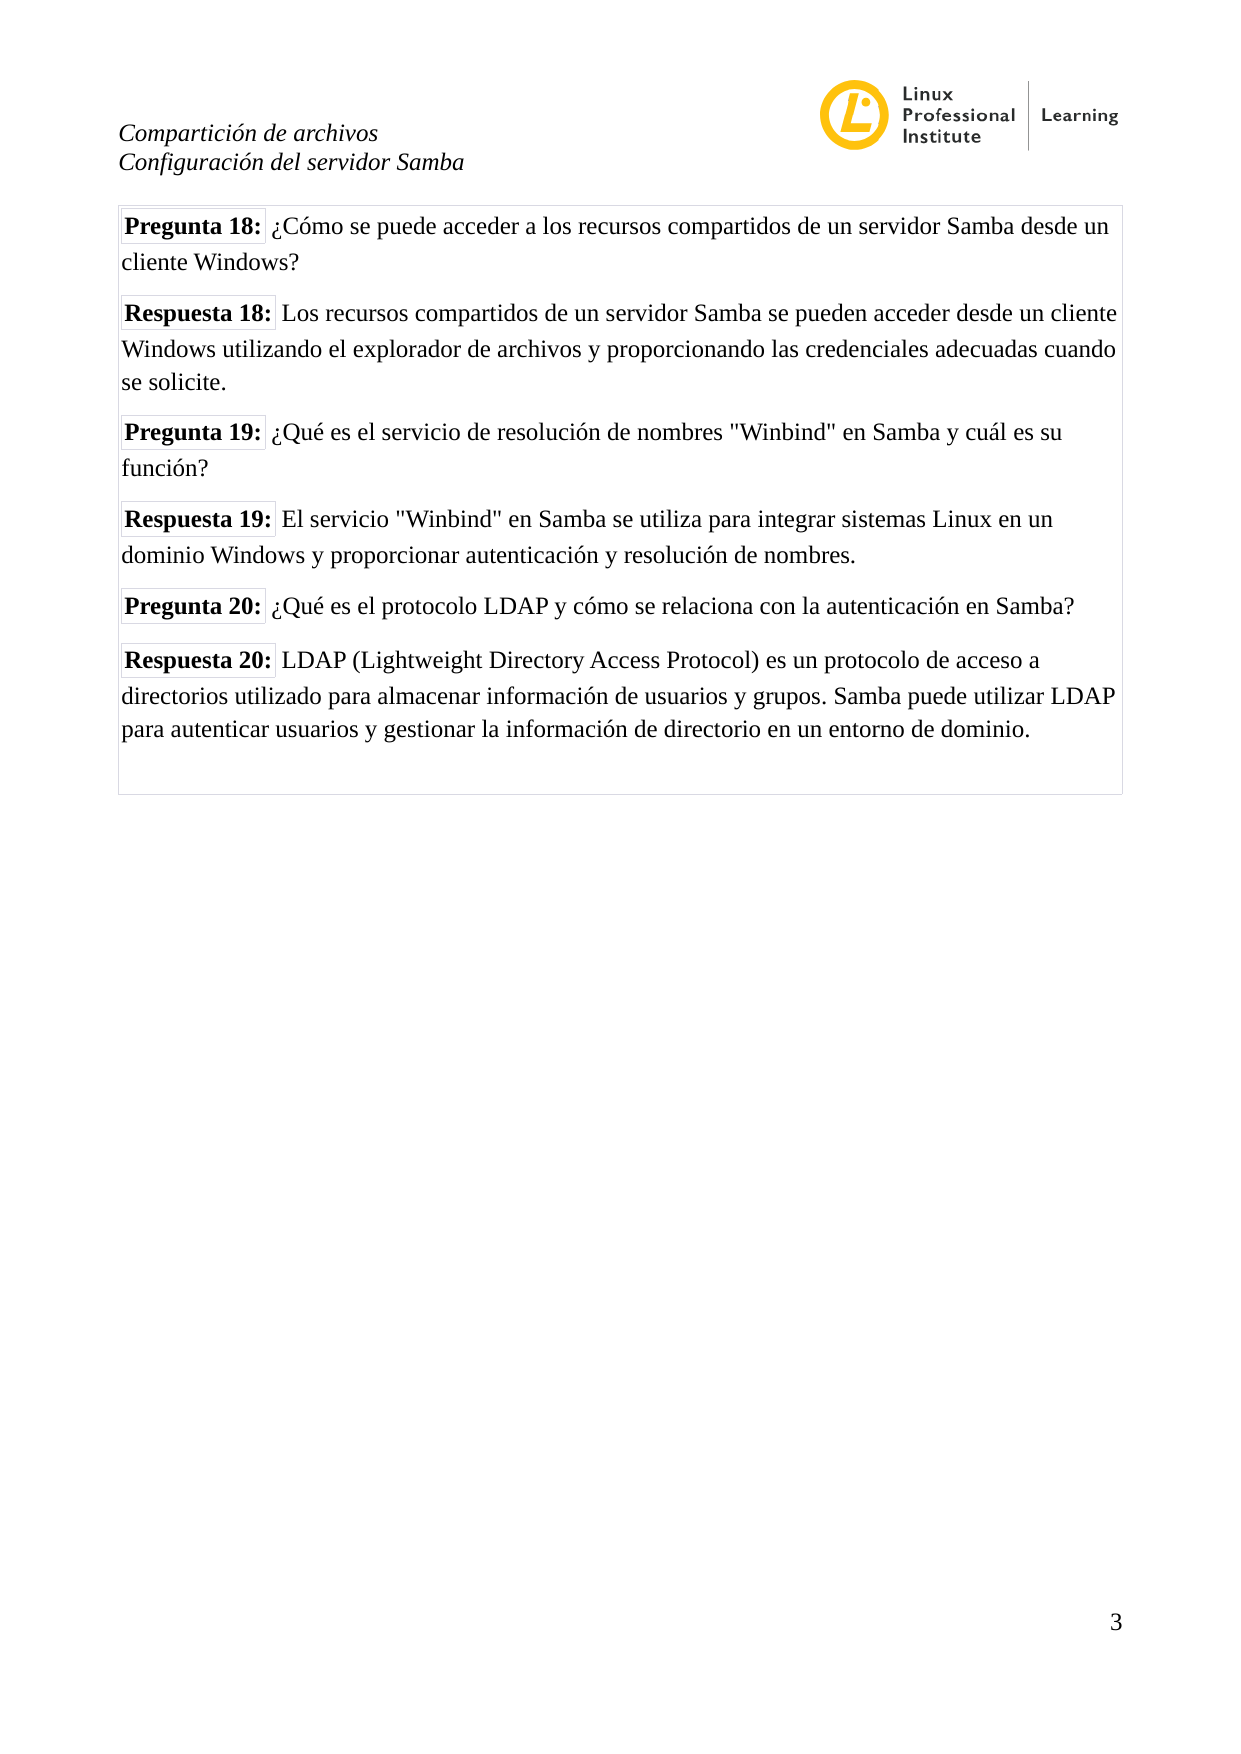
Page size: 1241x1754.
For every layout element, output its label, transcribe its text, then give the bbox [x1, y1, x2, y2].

text Respuesta 18: Los recursos compartidos de un servidor Samba se pueden acceder desde un cliente Windows utilizando el explorador de archivos y proporcionando las credenciales adecuadas cuando se solicite. [119, 292, 1122, 396]
text Pregunta 18: ¿Cómo se puede acceder a los recursos compartidos de un servidor Samba desde un cliente Windows? [119, 206, 1122, 276]
text Pregunta 19: ¿Qué es el servicio de resolución de nombres "Winbind" en Samba y cuál es su función? [119, 411, 1122, 482]
text Respuesta 19: El servicio "Winbind" en Samba se utiliza para integrar sistemas Linux en un dominio Windows y proporcionar autenticación y resolución de nombres. [119, 498, 1122, 569]
picture [819, 79, 1119, 151]
text Respuesta 20: LDAP (Lightweight Directory Access Protocol) es un protocolo de acceso a directorios utilizado para almacenar información de usuarios y grupos. Samba puede utilizar LDAP para autenticar usuarios y gestionar la información de directorio en un entorno de dominio. [119, 639, 1122, 743]
text Pregunta 20: ¿Qué es el protocolo LDAP y cómo se relaciona con la autenticación en Samba? [119, 585, 1122, 623]
